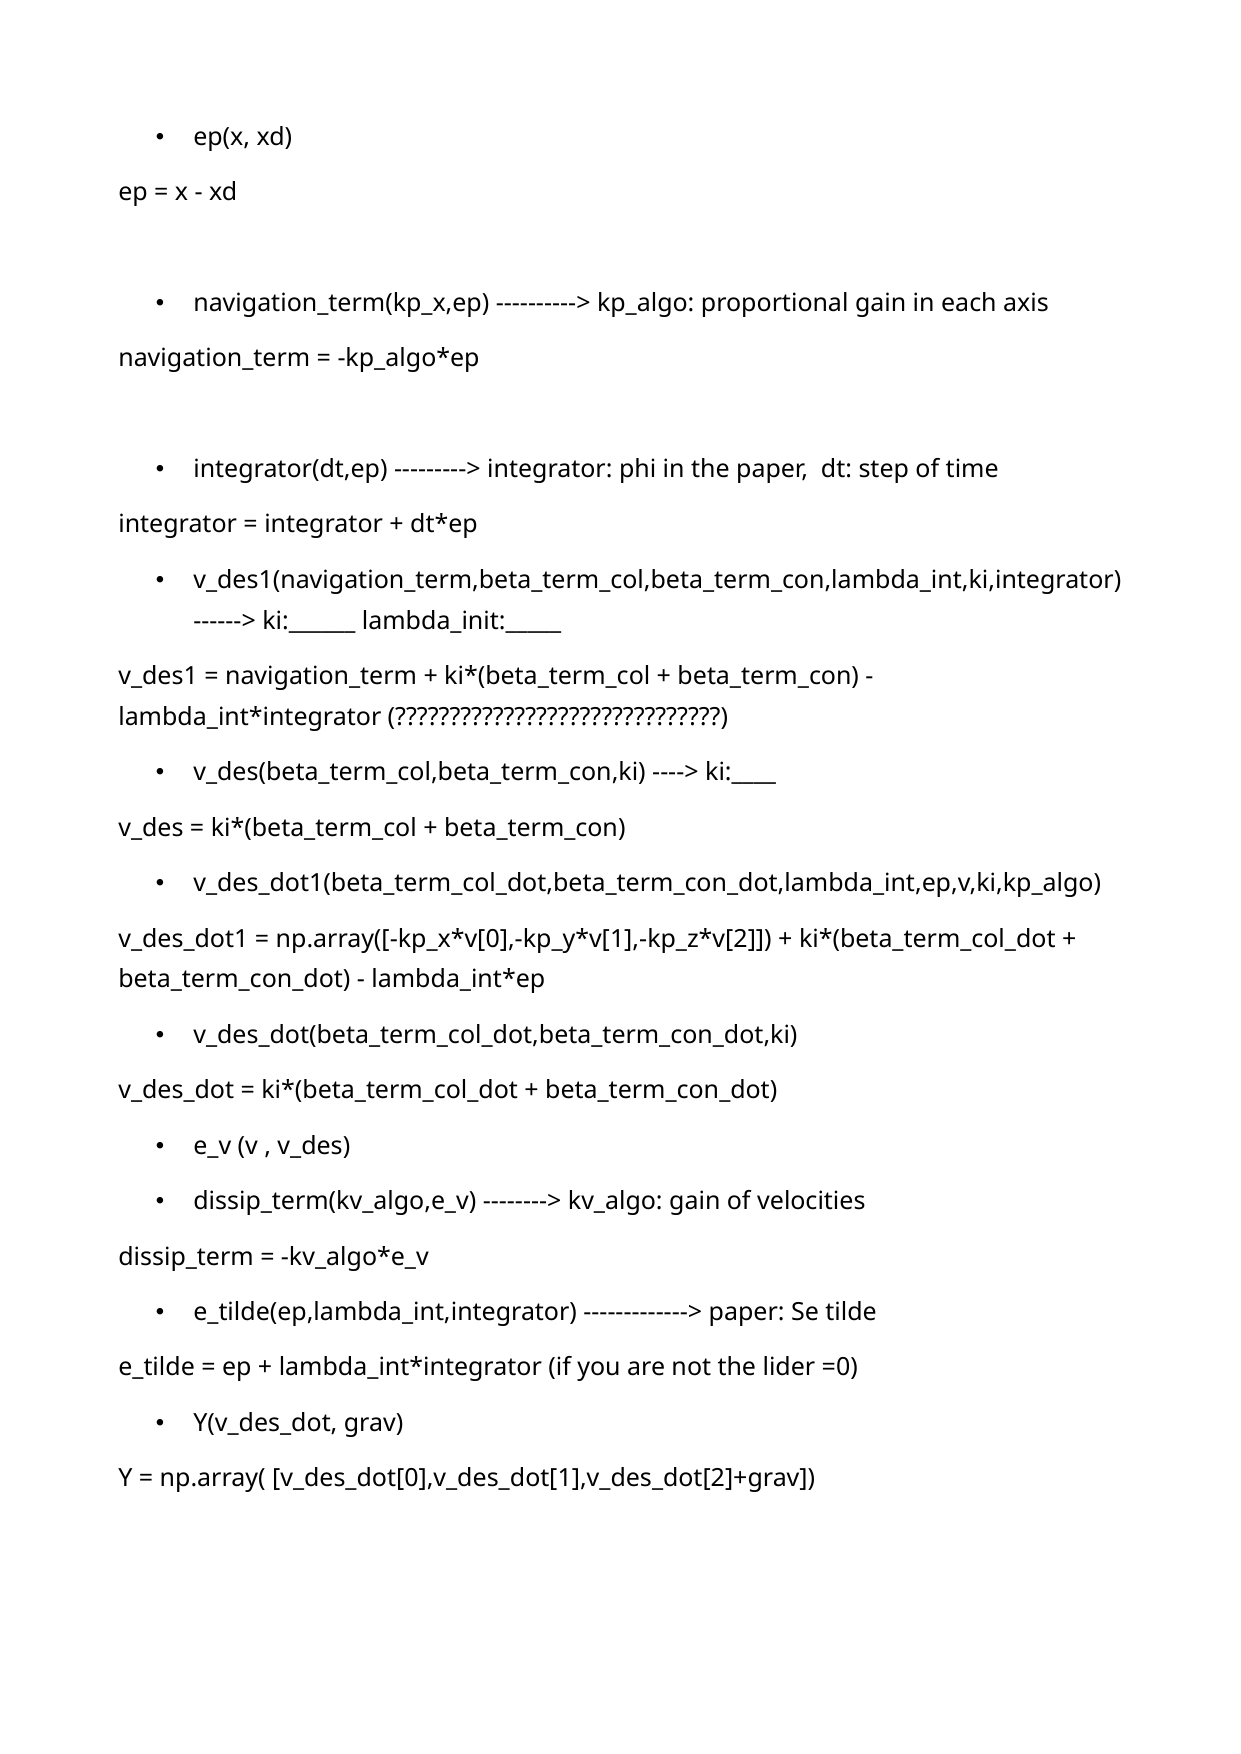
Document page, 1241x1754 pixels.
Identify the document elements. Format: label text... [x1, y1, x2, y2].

list v_des_dot(beta_term_col_dot,beta_term_con_dot,ki) [156, 1016, 1122, 1051]
list ep(x, xd) [156, 118, 1122, 152]
text ep = x - xd [118, 173, 1122, 208]
text Y = np.array( [v_des_dot[0],v_des_dot[1],v_des_dot[2]+grav]) [118, 1460, 1122, 1494]
text dissip_term = -kv_algo*e_v [118, 1238, 1122, 1272]
list v_des1(navigation_term,beta_term_col,beta_term_con,lambda_int,ki,integrator) ------> ki:______ lambda_init:_____ [156, 561, 1122, 636]
list e_tilde(ep,lambda_int,integrator) -------------> paper: Se tilde [156, 1293, 1122, 1328]
text e_tilde = ep + lambda_int*integrator (if you are not the lider =0) [118, 1349, 1122, 1383]
list v_des(beta_term_col,beta_term_con,ki) ----> ki:____ [156, 754, 1122, 788]
list integrator(dt,ep) ---------> integrator: phi in the paper, dt: step of time [156, 451, 1122, 485]
text navigation_term = -kp_algo*ep [118, 340, 1122, 374]
text v_des1 = navigation_term + ki*(beta_term_col + beta_term_con) - lambda_int*integrator (??????????????????????????????) [118, 658, 1122, 733]
text integrator = integrator + dt*ep [118, 506, 1122, 540]
text v_des_dot1 = np.array([-kp_x*v[0],-kp_y*v[1],-kp_z*v[2]]) + ki*(beta_term_col_dot + beta_term_con_dot) - lambda_int*ep [118, 920, 1122, 995]
text v_des_dot = ki*(beta_term_col_dot + beta_term_con_dot) [118, 1072, 1122, 1106]
list e_v (v , v_des) [156, 1127, 1122, 1161]
list Y(v_des_dot, grav) [156, 1404, 1122, 1438]
list v_des_dot1(beta_term_col_dot,beta_term_con_dot,lambda_int,ep,v,ki,kp_algo) [156, 865, 1122, 899]
list navigation_term(kp_x,ep) ----------> kp_algo: proportional gain in each axis [156, 284, 1122, 318]
text v_des = ki*(beta_term_col + beta_term_con) [118, 809, 1122, 843]
list dissip_term(kv_algo,e_v) --------> kv_algo: gain of velocities [156, 1183, 1122, 1217]
